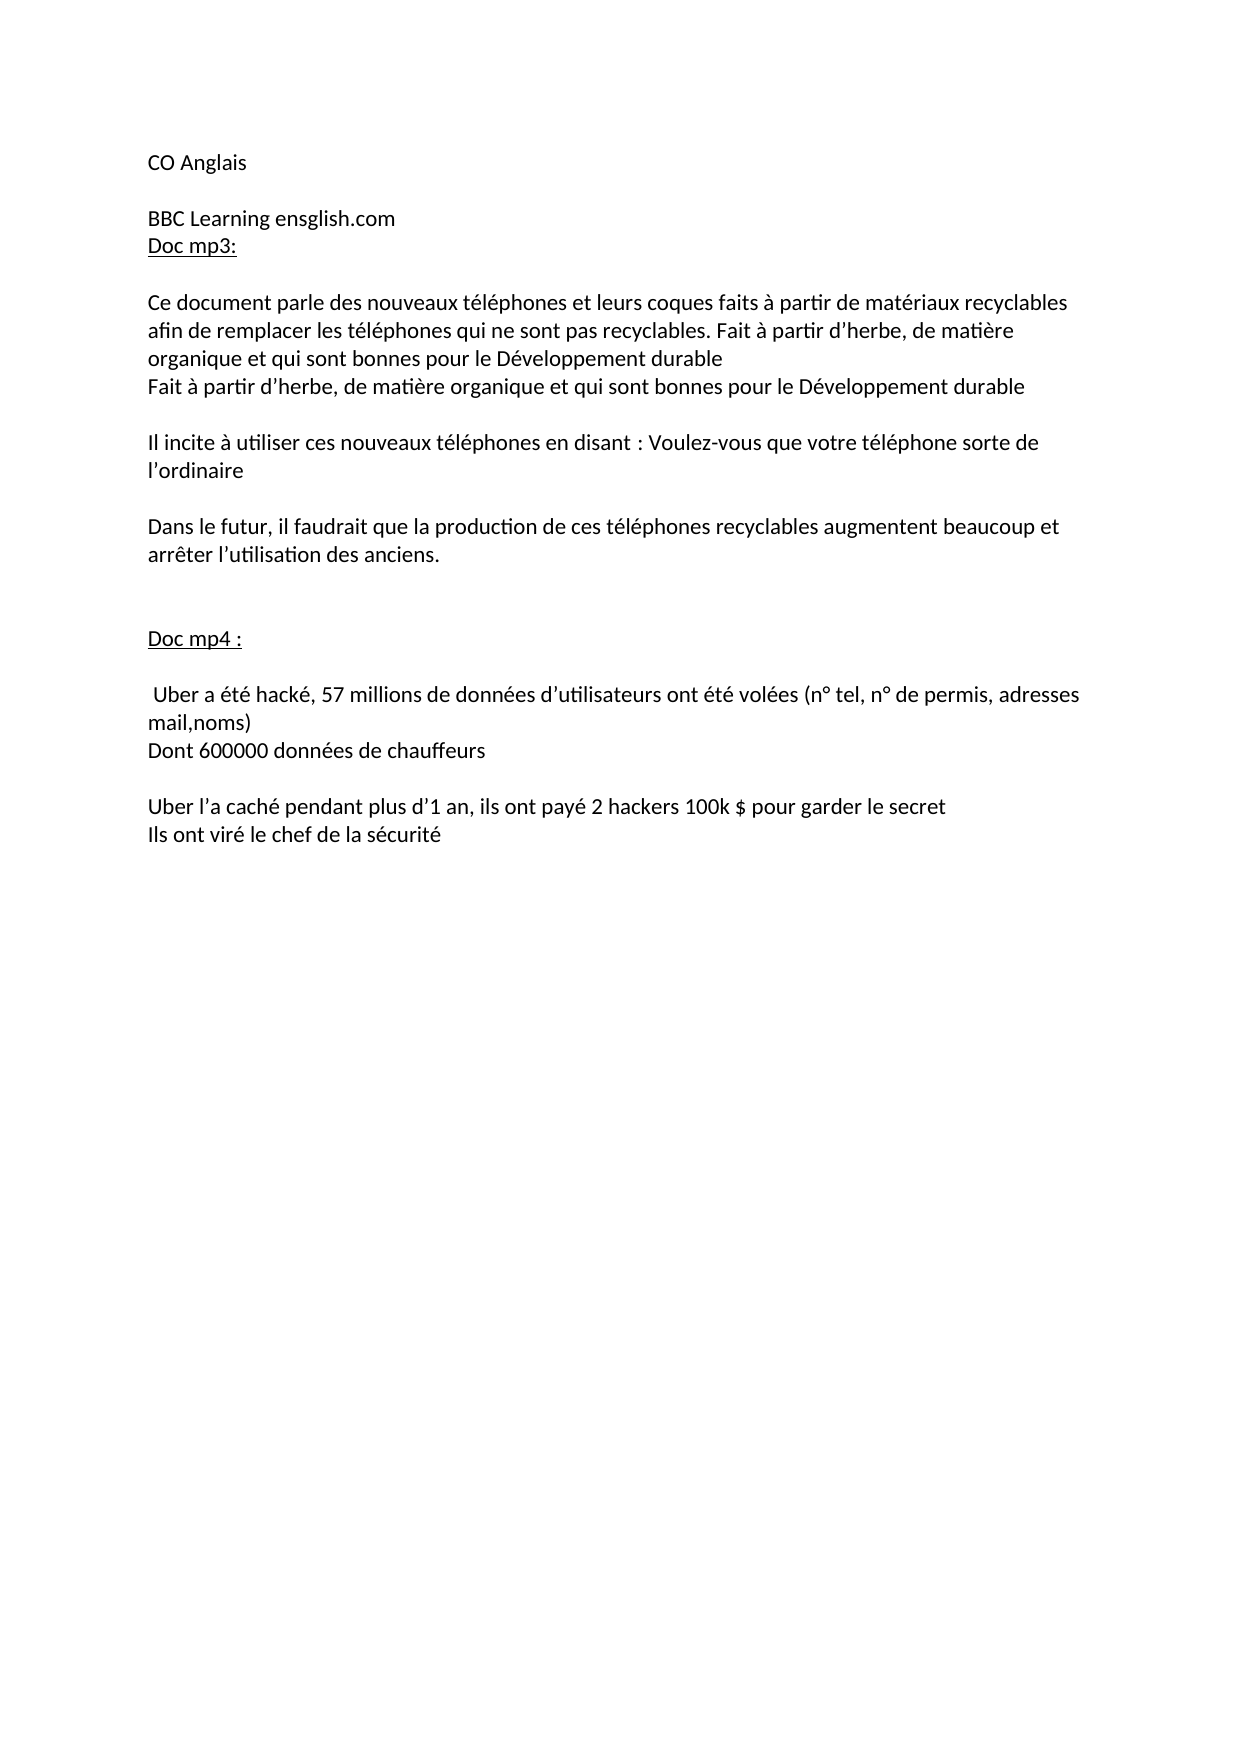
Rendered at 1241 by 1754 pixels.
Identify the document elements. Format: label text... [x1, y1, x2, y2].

text CO Anglais [148, 148, 1093, 176]
text Il incite à utiliser ces nouveaux téléphones en disant : Voulez-vous que votre téléphone sorte de l’ordinaire [148, 428, 1093, 484]
text BBC Learning ensglish.com [148, 204, 1093, 232]
text Uber l’a caché pendant plus d’1 an, ils ont payé 2 hackers 100k $ pour garder le secret [148, 792, 1093, 820]
text Ce document parle des nouveaux téléphones et leurs coques faits à partir de matériaux recyclables afin de remplacer les téléphones qui ne sont pas recyclables. Fait à partir d’herbe, de matière organique et qui sont bonnes pour le Développement durable [148, 288, 1093, 372]
text Dans le futur, il faudrait que la production de ces téléphones recyclables augmentent beaucoup et arrêter l’utilisation des anciens. [148, 512, 1093, 568]
text Doc mp3: [148, 232, 1093, 260]
text Ils ont viré le chef de la sécurité [148, 820, 1093, 848]
text Uber a été hacké, 57 millions de données d’utilisateurs ont été volées (n° tel, n° de permis, adresses mail,noms) [148, 680, 1093, 736]
text Doc mp4 : [148, 624, 1093, 652]
text Fait à partir d’herbe, de matière organique et qui sont bonnes pour le Développement durable [148, 372, 1093, 400]
text Dont 600000 données de chauffeurs [148, 736, 1093, 764]
